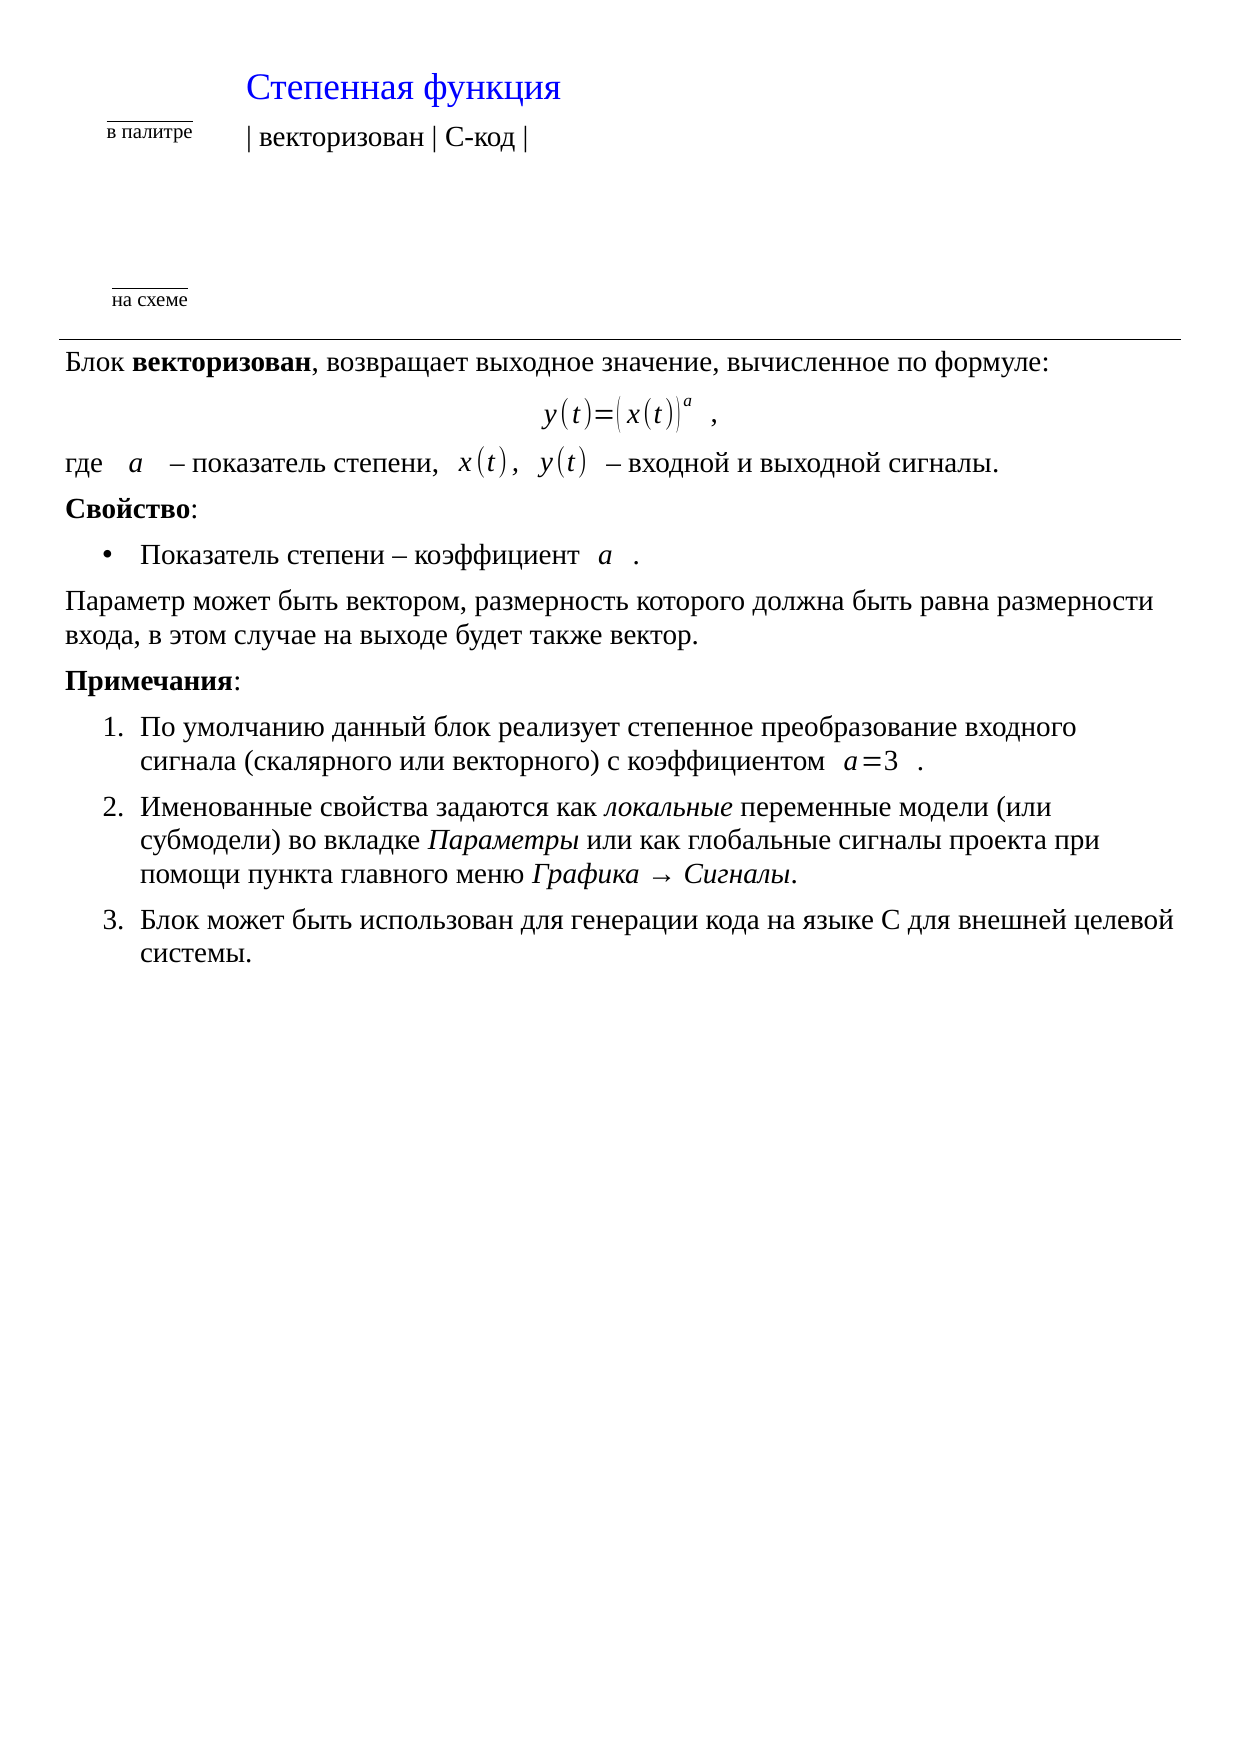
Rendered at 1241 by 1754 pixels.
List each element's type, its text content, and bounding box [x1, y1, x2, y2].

table_cell Блок векторизован, возвращает выходное значение, вычисленное по формуле: , где – показатель степени,– входной и выходной сигналы. Свойство: Показатель степени – коэффициент. Параметр может быть вектором, размерность которого должна быть равна размерности входа, в этом случае на выходе будет также вектор. Примечания: По умолчанию данный блок реализует степенное преобразование входного сигнала (скалярного или векторного) с коэффициентом. Именованные свойства задаются как локальные переменные модели (или субмодели) во вкладке Параметры или как глобальные сигналы проекта при помощи пункта главного меню Графика → Сигналы. Блок может быть использован для генерации кода на языке C для внешней целевой системы. [59, 340, 1181, 987]
table_cell [240, 281, 1181, 339]
table_header [59, 59, 240, 114]
table_cell [240, 171, 1181, 281]
table_cell | векторизован | C-код | [240, 114, 1181, 171]
table_header Степенная функция [240, 59, 1181, 114]
table_cell на схеме [59, 281, 240, 339]
table_cell [59, 171, 240, 281]
table_cell в палитре [59, 114, 240, 171]
